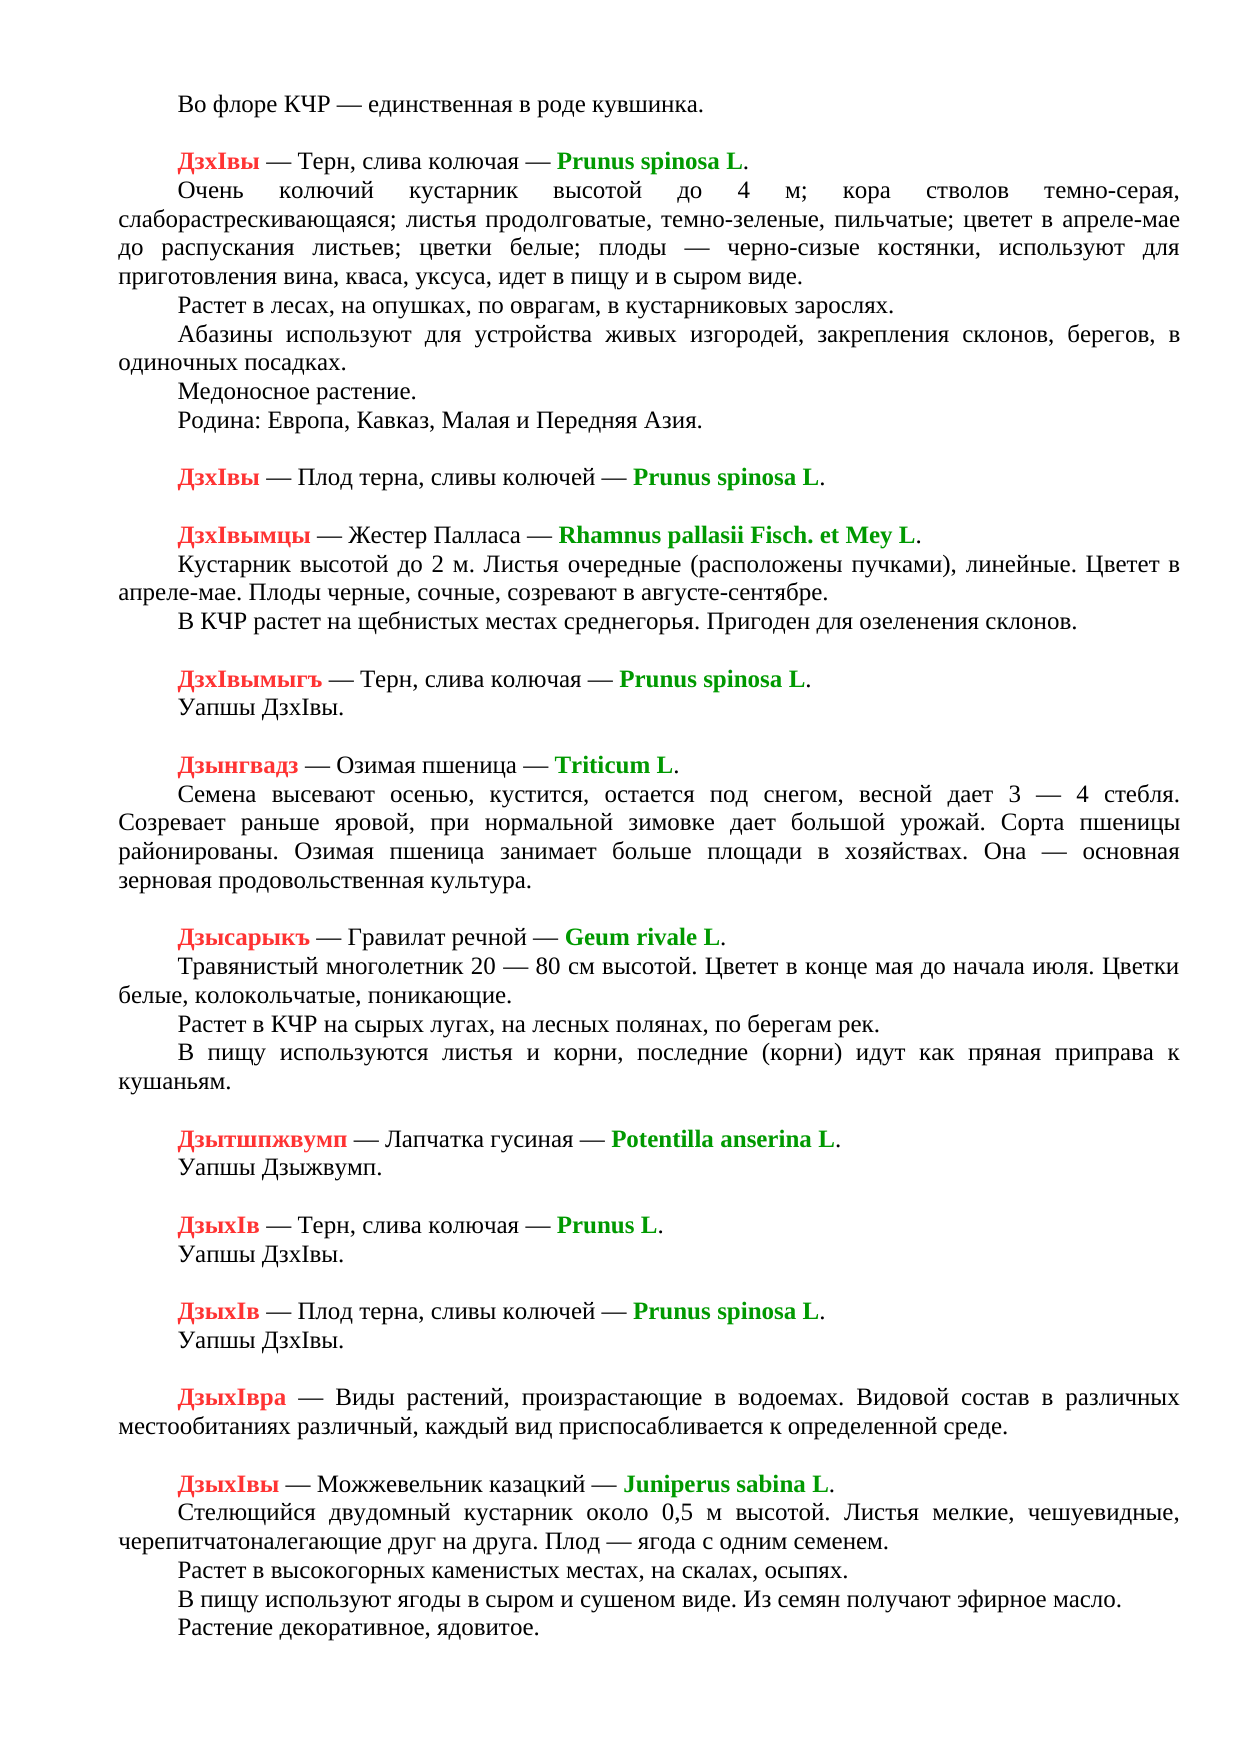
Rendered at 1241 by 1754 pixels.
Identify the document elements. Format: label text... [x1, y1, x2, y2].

text ДзыхIв — Плод терна, сливы колючей — Prunus spinosa L. [118, 1296, 1181, 1325]
text Растет в КЧР на сырых лугах, на лесных полянах, по берегам рек. [118, 1009, 1181, 1037]
text Уапшы ДзхIвы. [118, 1239, 1181, 1267]
text Стелющийся двудомный кустарник около 0,5 м высотой. Листья мелкие, чешуевидные, черепитчатоналегающие друг на друга. Плод — ягода с одним семенем. [118, 1497, 1181, 1555]
text ДзхIвымцы — Жестер Палласа — Rhamnus pallasii Fisch. et Mey L. [118, 520, 1181, 549]
text ДзыхIв — Терн, слива колючая — Prunus L. [118, 1210, 1181, 1239]
text Семена высевают осенью, кустится, остается под снегом, весной дает 3 — 4 стебля. Созревает раньше яровой, при нормальной зимовке дает большой урожай. Сорта пшеницы районированы. Озимая пшеница занимает больше площади в хозяйствах. Она — основная зерновая продовольственная культура. [118, 779, 1181, 894]
text Дзытшпжвумп — Лапчатка гусиная — Potentilla anserina L. [118, 1124, 1181, 1152]
text Дзысарыкъ — Гравилат речной — Geum rivale L. [118, 922, 1181, 951]
text ДзхIвы — Терн, слива колючая — Prunus spinosa L. [118, 146, 1181, 175]
text Травянистый многолетник 20 — 80 см высотой. Цветет в конце мая до начала июля. Цветки белые, колокольчатые, поникающие. [118, 951, 1181, 1009]
text Растет в лесах, на опушках, по оврагам, в кустарниковых зарослях. [118, 290, 1181, 319]
text Во флоре КЧР — единственная в роде кувшинка. [118, 89, 1181, 117]
text Кустарник высотой до 2 м. Листья очередные (расположены пучками), линейные. Цветет в апреле-мае. Плоды черные, сочные, созревают в августе-сентябре. [118, 549, 1181, 606]
text Уапшы ДзхIвы. [118, 692, 1181, 721]
text Уапшы ДзхIвы. [118, 1325, 1181, 1354]
text Абазины используют для устройства живых изгородей, закрепления склонов, берегов, в одиночных посадках. [118, 319, 1181, 376]
text ДзхIвы — Плод терна, сливы колючей — Prunus spinosa L. [118, 462, 1181, 491]
text Растет в высокогорных каменистых местах, на скалах, осыпях. [118, 1555, 1181, 1584]
text В КЧР растет на щебнистых местах среднегорья. Пригоден для озеленения склонов. [118, 606, 1181, 635]
text ДзыхIвы — Можжевельник казацкий — Juniperus sabina L. [118, 1469, 1181, 1497]
text Растение декоративное, ядовитое. [118, 1612, 1181, 1641]
text Медоносное растение. [118, 376, 1181, 405]
text ДзыхIвра — Виды растений, произрастающие в водоемах. Видовой состав в различных местообитаниях различный, каждый вид приспосабливается к определенной среде. [118, 1382, 1181, 1440]
text В пищу используют ягоды в сыром и сушеном виде. Из семян получают эфирное масло. [118, 1584, 1181, 1612]
text Очень колючий кустарник высотой до 4 м; кора стволов темно-серая, слаборастрескивающаяся; листья продолговатые, темно-зеленые, пильчатые; цветет в апреле-мае до распускания листьев; цветки белые; плоды — черно-сизые костянки, используют для приготовления вина, кваса, уксуса, идет в пищу и в сыром виде. [118, 175, 1181, 290]
text Уапшы Дзыжвумп. [118, 1152, 1181, 1181]
text Дзынгвадз — Озимая пшеница — Triticum L. [118, 750, 1181, 779]
text В пищу используются листья и корни, последние (корни) идут как пряная приправа к кушаньям. [118, 1037, 1181, 1095]
text Родина: Европа, Кавказ, Малая и Передняя Азия. [118, 405, 1181, 434]
text ДзхIвымыгъ — Терн, слива колючая — Prunus spinosa L. [118, 664, 1181, 692]
